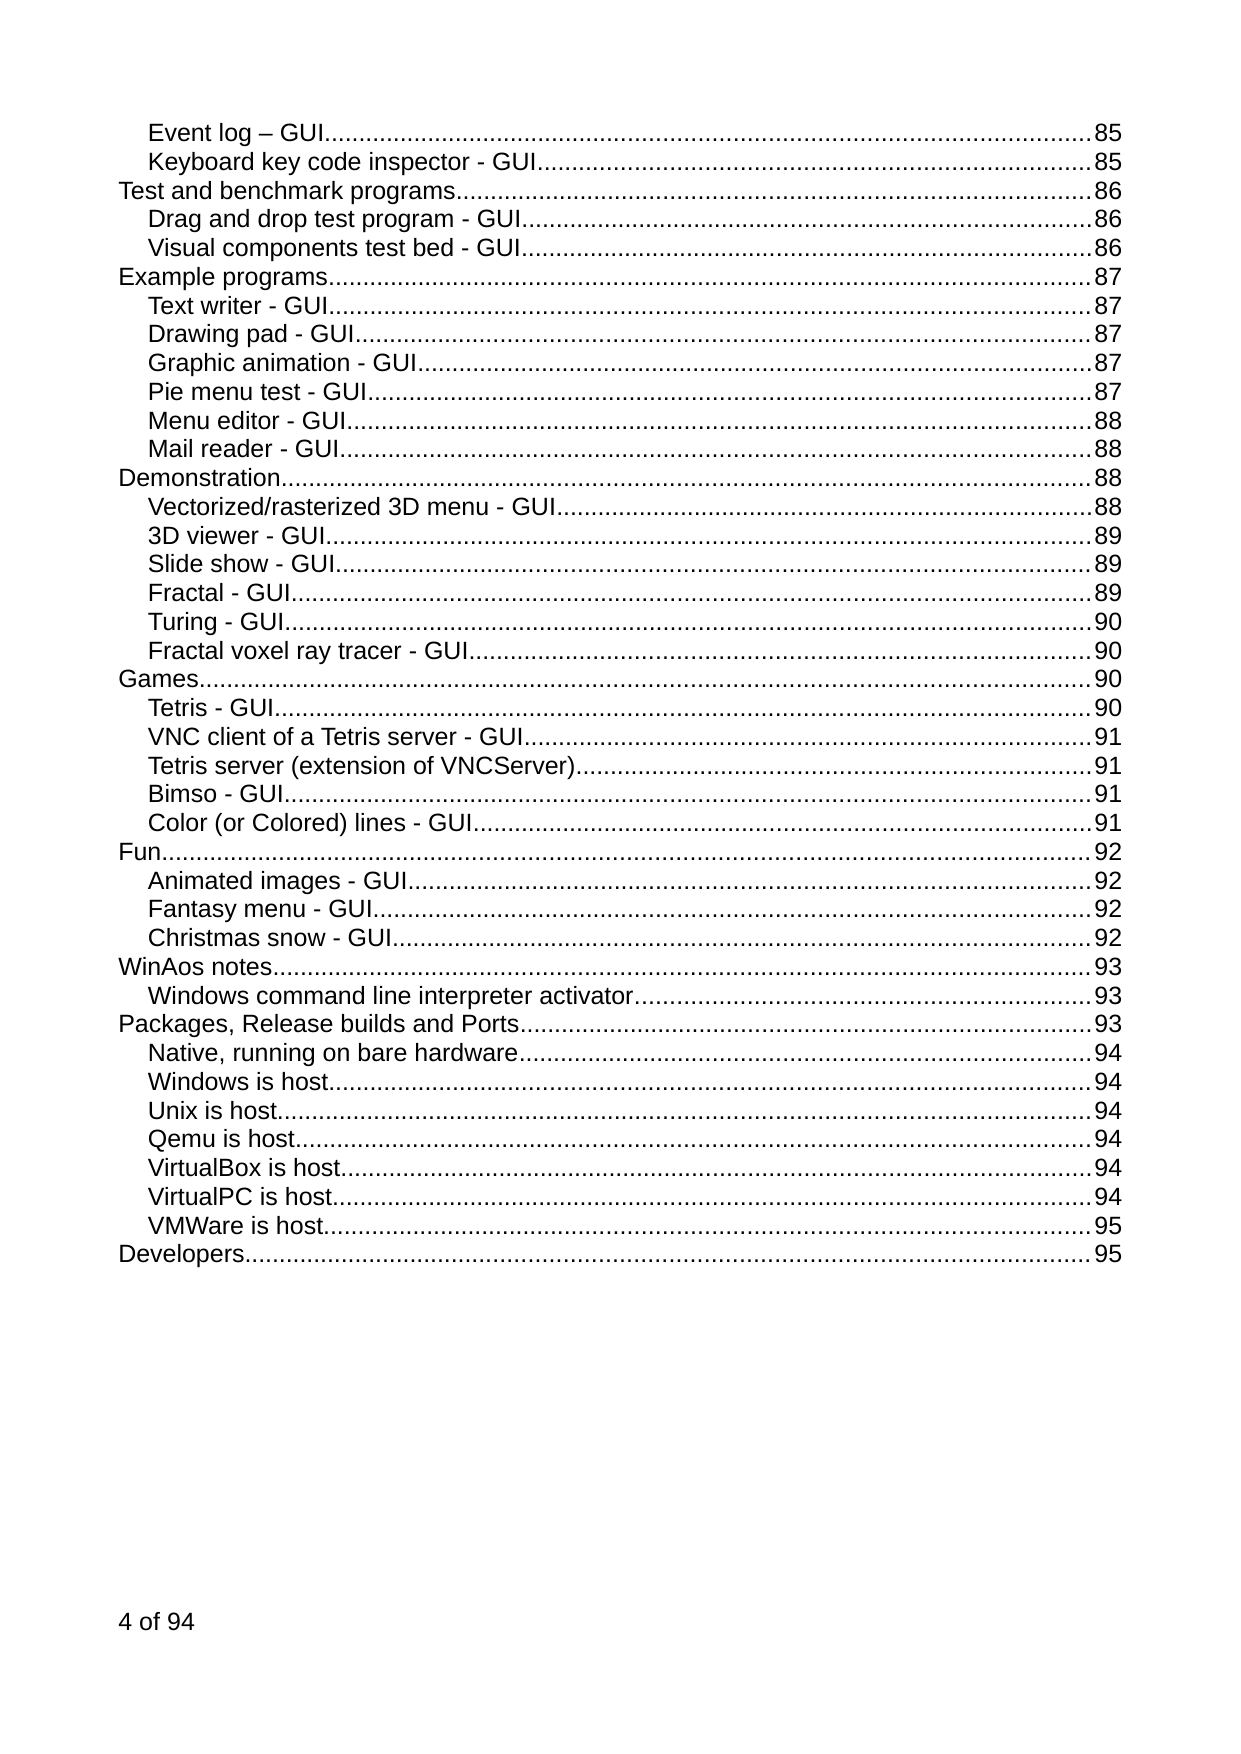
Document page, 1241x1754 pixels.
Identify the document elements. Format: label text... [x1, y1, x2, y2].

text Animated images - GUI 92 [148, 866, 1122, 894]
text Packages, Release builds and Ports 93 [118, 1009, 1122, 1038]
text Keyboard key code inspector - GUI 85 [148, 147, 1122, 176]
text WinAos notes 93 [118, 952, 1122, 981]
text VNC client of a Tetris server - GUI 91 [148, 722, 1122, 751]
text Fun 92 [118, 837, 1122, 866]
text Drag and drop test program - GUI 86 [148, 204, 1122, 233]
text Test and benchmark programs 86 [118, 176, 1122, 204]
text Developers 95 [118, 1239, 1122, 1268]
text Qemu is host 94 [148, 1124, 1122, 1153]
text Bimso - GUI 91 [148, 779, 1122, 808]
text Windows command line interpreter activator 93 [148, 981, 1122, 1009]
text Windows is host 94 [148, 1067, 1122, 1096]
text Event log – GUI 85 [148, 118, 1122, 147]
text Pie menu test - GUI 87 [148, 377, 1122, 406]
text Fractal voxel ray tracer - GUI 90 [148, 636, 1122, 664]
text Fractal - GUI 89 [148, 578, 1122, 607]
text Fantasy menu - GUI 92 [148, 894, 1122, 923]
text Color (or Colored) lines - GUI 91 [148, 808, 1122, 837]
text Visual components test bed - GUI 86 [148, 233, 1122, 262]
text Tetris server (extension of VNCServer) 91 [148, 751, 1122, 779]
text Vectorized/rasterized 3D menu - GUI 88 [148, 492, 1122, 521]
text VirtualBox is host 94 [148, 1153, 1122, 1182]
text Demonstration 88 [118, 463, 1122, 492]
text Drawing pad - GUI 87 [148, 319, 1122, 348]
text Slide show - GUI 89 [148, 549, 1122, 578]
text Menu editor - GUI 88 [148, 406, 1122, 434]
text Turing - GUI 90 [148, 607, 1122, 636]
text Tetris - GUI 90 [148, 693, 1122, 722]
text 3D viewer - GUI 89 [148, 521, 1122, 549]
text VMWare is host 95 [148, 1211, 1122, 1239]
text Unix is host 94 [148, 1096, 1122, 1124]
text Graphic animation - GUI 87 [148, 348, 1122, 377]
text Native, running on bare hardware 94 [148, 1038, 1122, 1067]
text Christmas snow - GUI 92 [148, 923, 1122, 952]
text Example programs 87 [118, 262, 1122, 291]
text Games 90 [118, 664, 1122, 693]
text VirtualPC is host 94 [148, 1182, 1122, 1211]
text Mail reader - GUI 88 [148, 434, 1122, 463]
text Text writer - GUI 87 [148, 291, 1122, 319]
